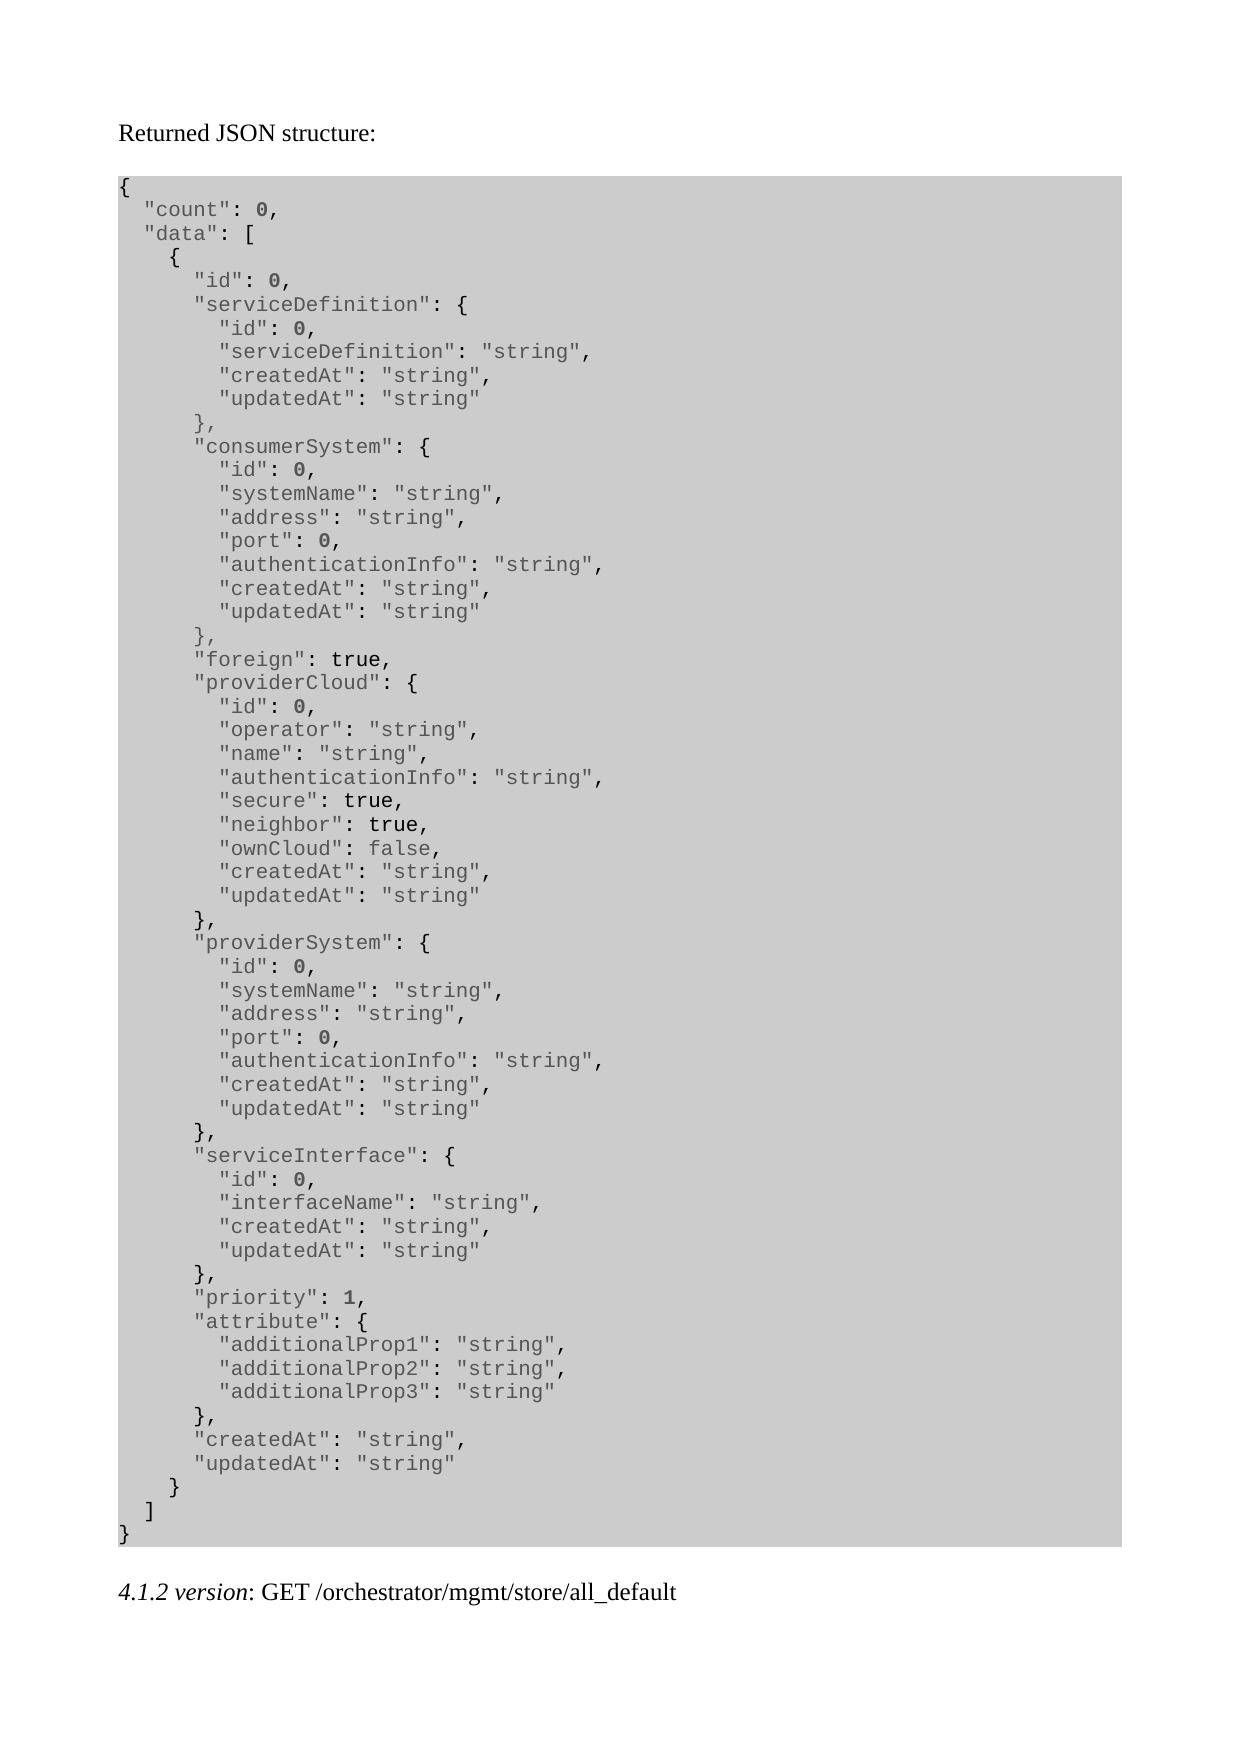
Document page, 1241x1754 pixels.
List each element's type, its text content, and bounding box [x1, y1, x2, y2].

text "updatedAt": "string" [118, 388, 1122, 412]
text "systemName": "string", [118, 979, 1122, 1003]
text "consumerSystem": { [118, 436, 1122, 459]
text "data": [ [118, 223, 1122, 247]
text "port": 0, [118, 530, 1122, 554]
text }, [118, 625, 1122, 648]
text "address": "string", [118, 507, 1122, 530]
text "id": 0, [118, 1169, 1122, 1192]
text "additionalProp2": "string", [118, 1358, 1122, 1382]
text "ownCloud": false, [118, 838, 1122, 861]
text "name": "string", [118, 743, 1122, 767]
text "serviceInterface": { [118, 1145, 1122, 1169]
text ] [118, 1500, 1122, 1523]
text "serviceDefinition": "string", [118, 341, 1122, 365]
text "id": 0, [118, 317, 1122, 341]
text }, [118, 1405, 1122, 1429]
text "createdAt": "string", [118, 1074, 1122, 1098]
text "authenticationInfo": "string", [118, 1051, 1122, 1074]
text }, [118, 1263, 1122, 1287]
text "interfaceName": "string", [118, 1192, 1122, 1216]
text "count": 0, [118, 199, 1122, 223]
text 4.1.2 version: GET /orchestrator/mgmt/store/all_default [118, 1577, 1122, 1605]
text "foreign": true, [118, 648, 1122, 672]
text "id": 0, [118, 459, 1122, 483]
text "id": 0, [118, 696, 1122, 719]
text "providerCloud": { [118, 672, 1122, 696]
text "secure": true, [118, 790, 1122, 814]
text "updatedAt": "string" [118, 1240, 1122, 1263]
text "attribute": { [118, 1311, 1122, 1334]
text "providerSystem": { [118, 932, 1122, 956]
text "authenticationInfo": "string", [118, 554, 1122, 578]
text "updatedAt": "string" [118, 601, 1122, 625]
text "systemName": "string", [118, 483, 1122, 507]
text "createdAt": "string", [118, 578, 1122, 601]
text } [118, 1523, 1122, 1547]
text "updatedAt": "string" [118, 1452, 1122, 1476]
text "address": "string", [118, 1003, 1122, 1027]
text }, [118, 909, 1122, 932]
text }, [118, 412, 1122, 436]
text "authenticationInfo": "string", [118, 767, 1122, 790]
text "id": 0, [118, 270, 1122, 294]
text "additionalProp1": "string", [118, 1334, 1122, 1358]
text "serviceDefinition": { [118, 294, 1122, 317]
text { [118, 176, 1122, 199]
text }, [118, 1121, 1122, 1145]
text } [118, 1476, 1122, 1500]
text "createdAt": "string", [118, 365, 1122, 388]
text "additionalProp3": "string" [118, 1382, 1122, 1405]
text "operator": "string", [118, 719, 1122, 743]
text "neighbor": true, [118, 814, 1122, 838]
text "port": 0, [118, 1027, 1122, 1051]
text "createdAt": "string", [118, 1216, 1122, 1240]
text "priority": 1, [118, 1287, 1122, 1311]
text Returned JSON structure: [118, 118, 1122, 147]
text "createdAt": "string", [118, 861, 1122, 885]
text "updatedAt": "string" [118, 885, 1122, 909]
text "updatedAt": "string" [118, 1098, 1122, 1121]
text "id": 0, [118, 956, 1122, 979]
text "createdAt": "string", [118, 1429, 1122, 1452]
text { [118, 247, 1122, 270]
